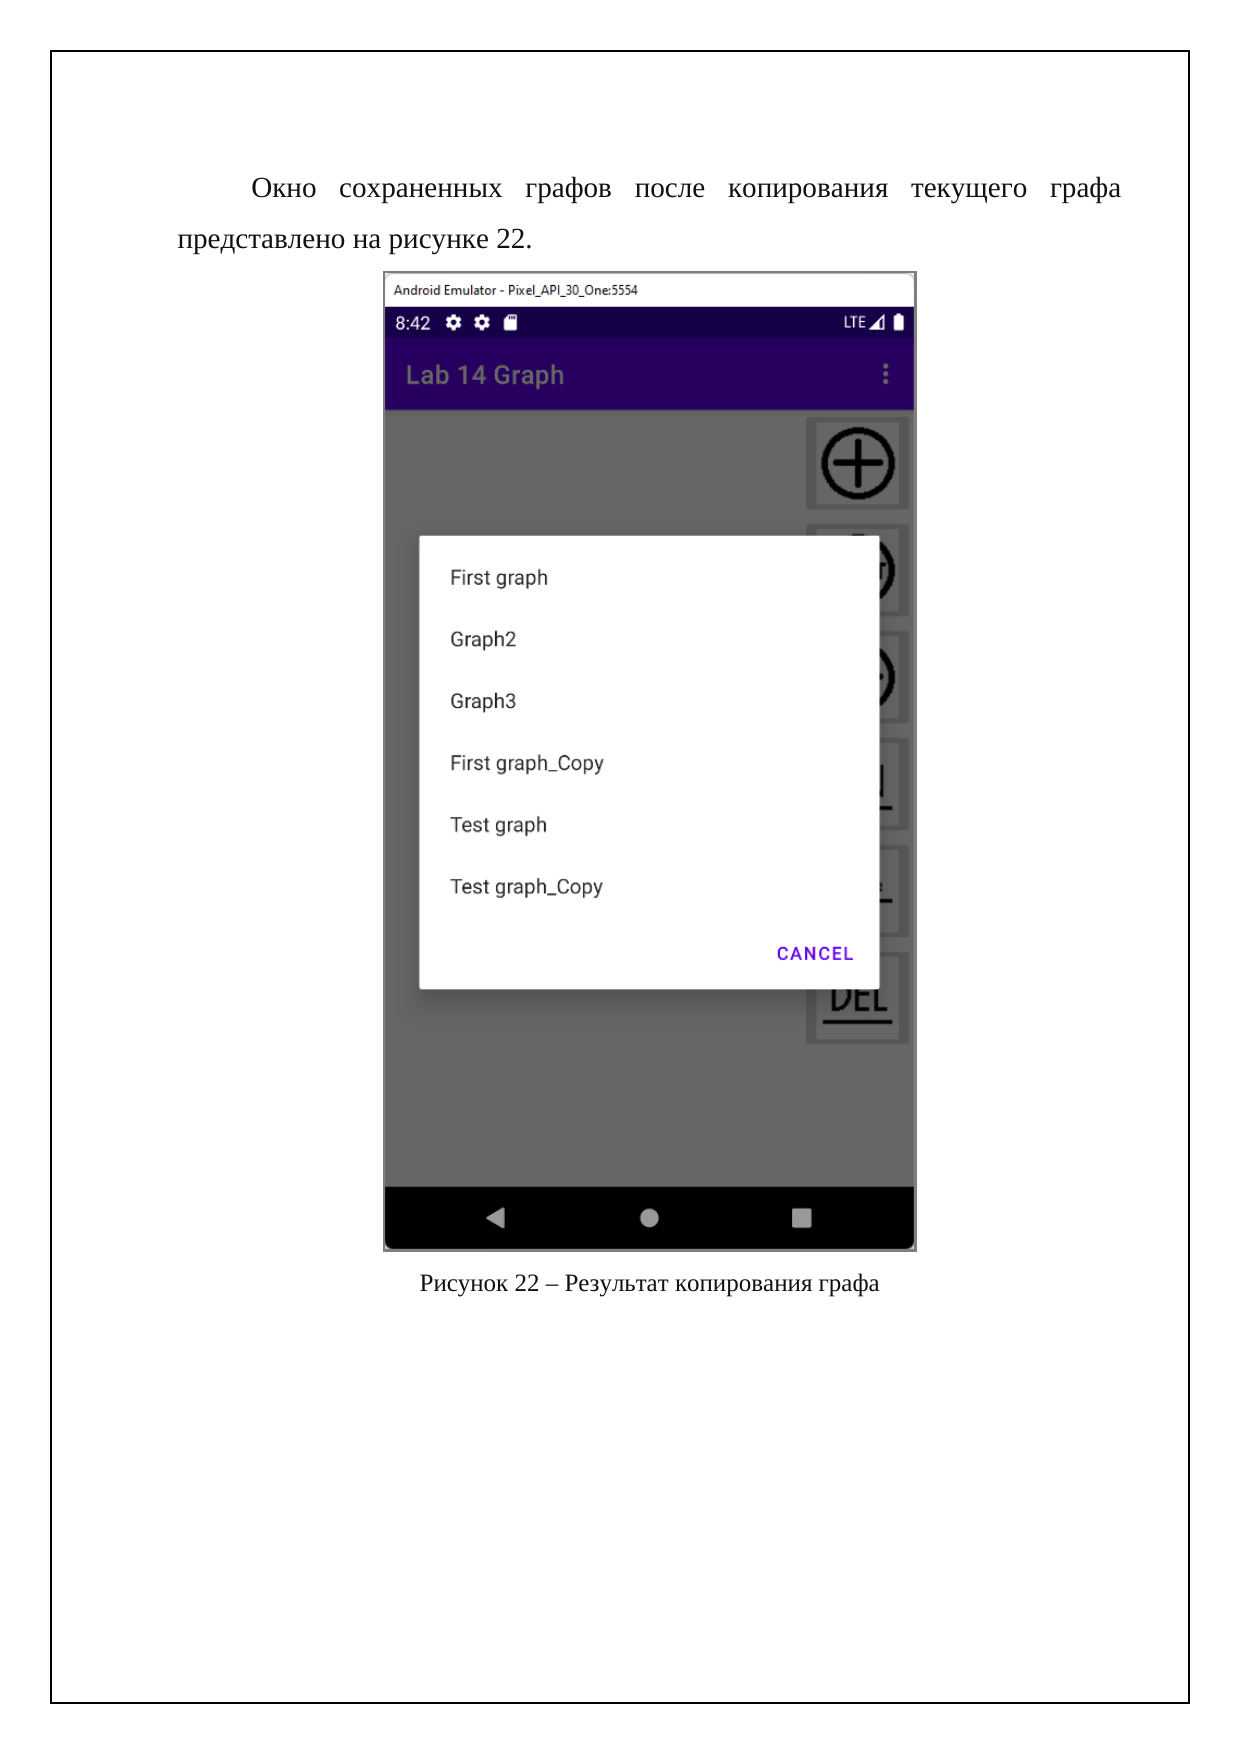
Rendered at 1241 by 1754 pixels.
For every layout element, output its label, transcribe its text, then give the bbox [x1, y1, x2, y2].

text Рисунок 22 – Результат копирования графа [880, 1268, 1122, 1297]
text Окно сохраненных графов после копирования текущего графа представлено на рисунке 22. [177, 171, 1122, 254]
text Рисунок 22 – Результат копирования графа [177, 1268, 419, 1297]
